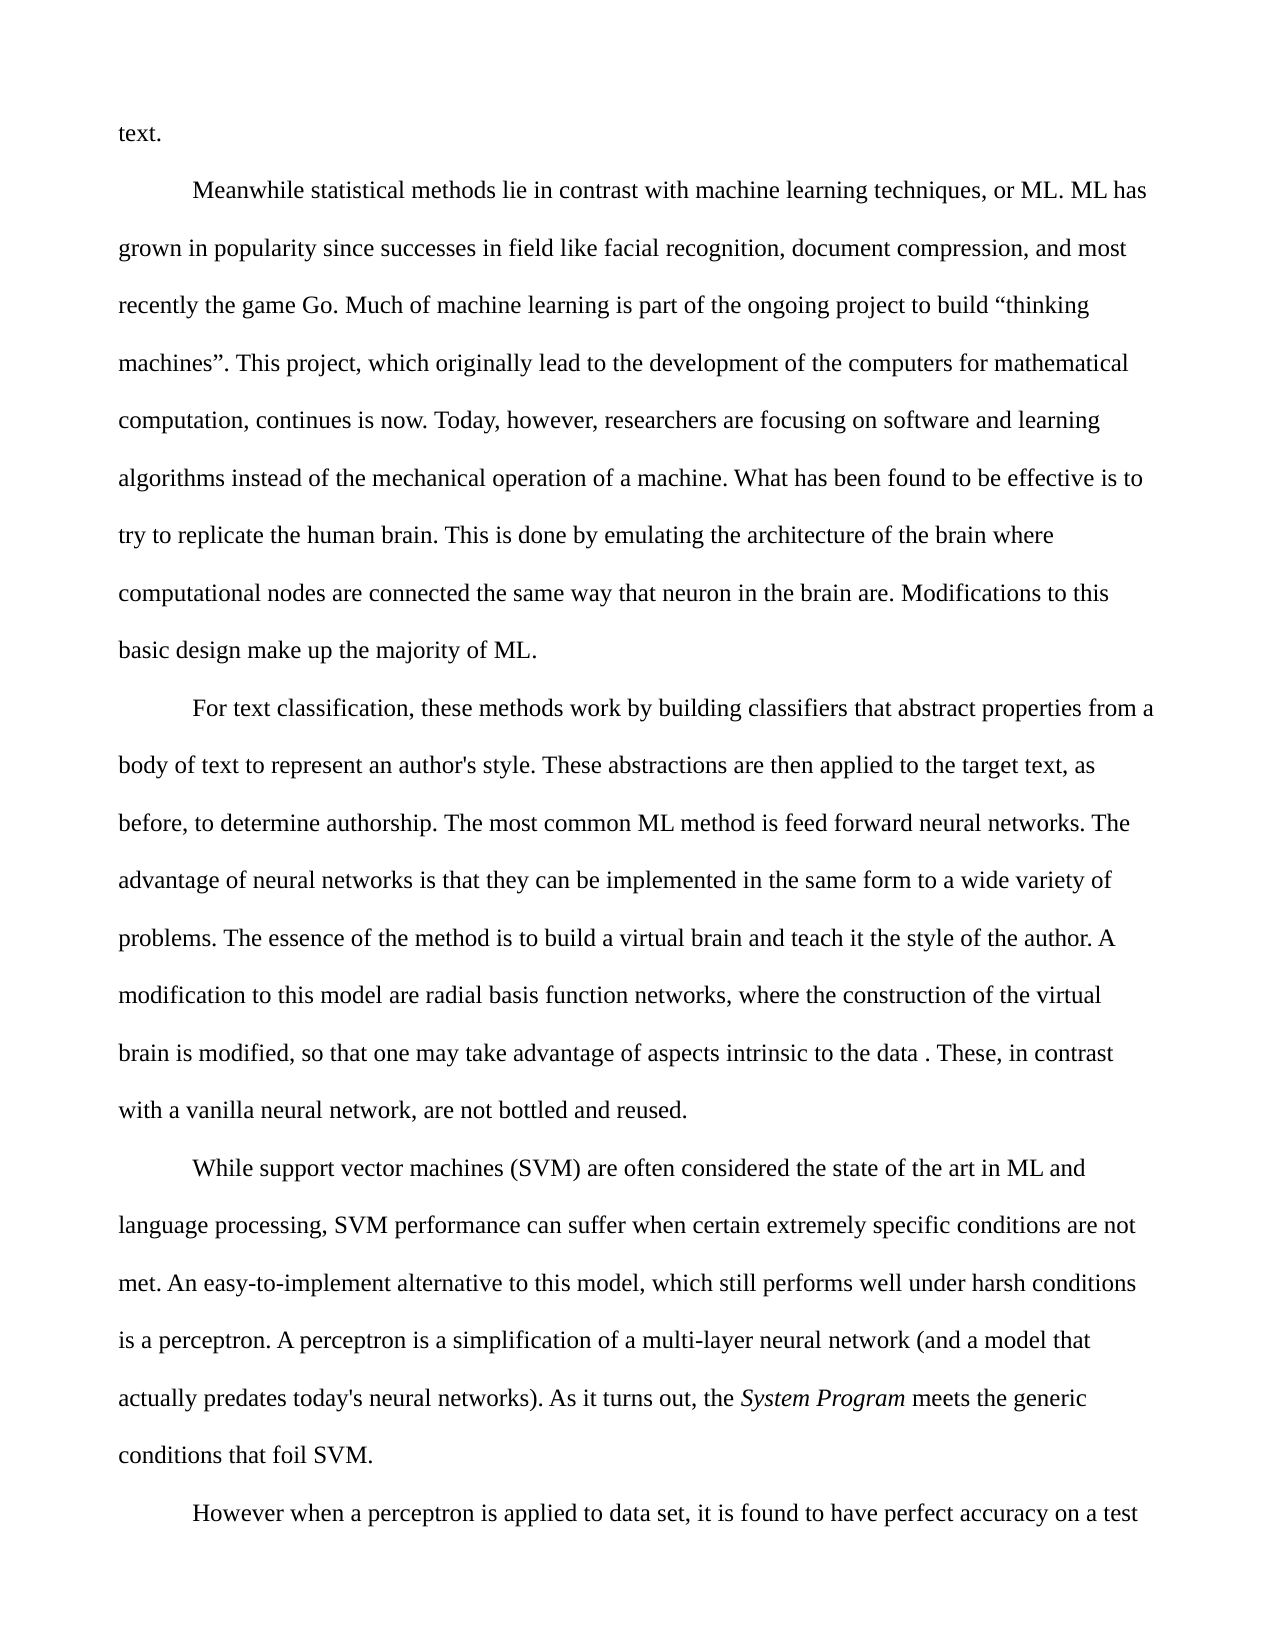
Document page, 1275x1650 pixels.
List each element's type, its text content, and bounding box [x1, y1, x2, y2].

text Meanwhile statistical methods lie in contrast with machine learning techniques, or ML. ML has grown in popularity since successes in field like facial recognition, document compression, and most recently the game Go. Much of machine learning is part of the ongoing project to build “thinking machines”. This project, which originally lead to the development of the computers for mathematical computation, continues is now. Today, however, researchers are focusing on software and learning algorithms instead of the mechanical operation of a machine. What has been found to be effective is to try to replicate the human brain. This is done by emulating the architecture of the brain where computational nodes are connected the same way that neuron in the brain are. Modifications to this basic design make up the majority of ML. [118, 176, 1157, 664]
text While support vector machines (SVM) are often considered the state of the art in ML and language processing, SVM performance can suffer when certain extremely specific conditions are not met. An easy-to-implement alternative to this model, which still performs well under harsh conditions is a perceptron. A perceptron is a simplification of a multi-layer neural network (and a model that actually predates today's neural networks). As it turns out, the System Program meets the generic conditions that foil SVM. [118, 1153, 1157, 1469]
text However when a perceptron is applied to data set, it is found to have perfect accuracy on a test [118, 1498, 1157, 1527]
text text. [118, 118, 1157, 147]
text For text classification, these methods work by building classifiers that abstract properties from a body of text to represent an author's style. These abstractions are then applied to the target text, as before, to determine authorship. The most common ML method is feed forward neural networks. The advantage of neural networks is that they can be implemented in the same form to a wide variety of problems. The essence of the method is to build a virtual brain and teach it the style of the author. A modification to this model are radial basis function networks, where the construction of the virtual brain is modified, so that one may take advantage of aspects intrinsic to the data . These, in contrast with a vanilla neural network, are not bottled and reused. [118, 693, 1157, 1124]
